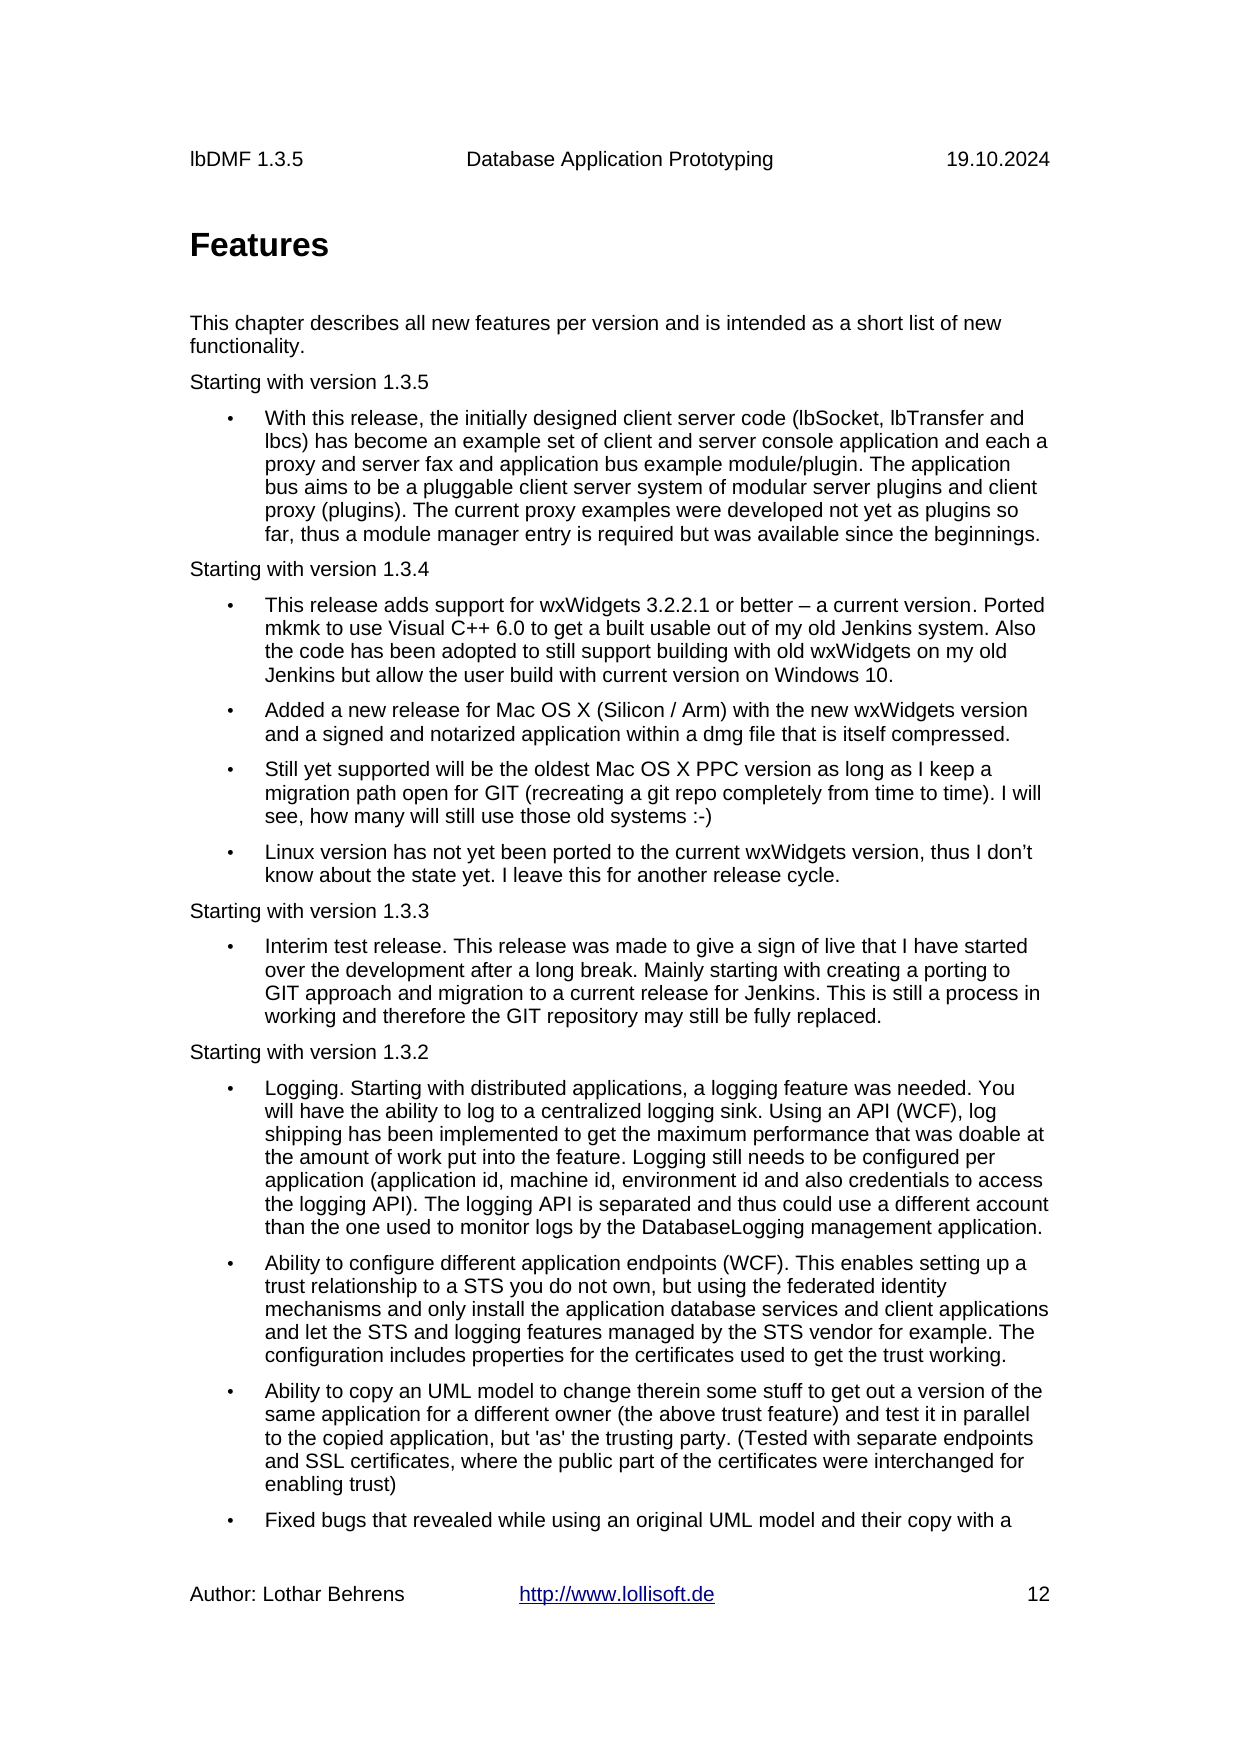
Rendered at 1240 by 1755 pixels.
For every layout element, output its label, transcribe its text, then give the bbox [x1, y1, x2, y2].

list Added a new release for Mac OS X (Silicon / Arm) with the new wxWidgets version and a signed and notarized application within a dmg file that is itself compressed. [227, 699, 1050, 746]
list Still yet supported will be the oldest Mac OS X PPC version as long as I keep a migration path open for GIT (recreating a git repo completely from time to time). I will see, how many will still use those old systems :-) [227, 758, 1050, 828]
text Starting with version 1.3.2 [189, 1040, 1050, 1063]
subtitle Features [189, 226, 1050, 263]
text This chapter describes all new features per version and is intended as a short list of new functionality. [189, 311, 1050, 358]
text Starting with version 1.3.4 [189, 558, 1050, 581]
list Linux version has not yet been ported to the current wxWidgets version, thus I don’t know about the state yet. I leave this for another release cycle. [227, 840, 1050, 887]
list With this release, the initially designed client server code (lbSocket, lbTransfer and lbcs) has become an example set of client and server console application and each a proxy and server fax and application bus example module/plugin. The application bus aims to be a pluggable client server system of modular server plugins and client proxy (plugins). The current proxy examples were developed not yet as plugins so far, thus a module manager entry is required but was available since the beginnings. [227, 406, 1050, 545]
list Ability to copy an UML model to change therein some stuff to get out a version of the same application for a different owner (the above trust feature) and test it in parallel to the copied application, but 'as' the trusting party. (Tested with separate endpoints and SSL certificates, where the public part of the certificates were interchanged for enabling trust) [227, 1380, 1050, 1496]
list This release adds support for wxWidgets 3.2.2.1 or better – a current version. Ported mkmk to use Visual C++ 6.0 to get a built usable out of my old Jenkins system. Also the code has been adopted to still support building with old wxWidgets on my old Jenkins but allow the user build with current version on Windows 10. [227, 594, 1050, 687]
list Ability to configure different application endpoints (WCF). This enables setting up a trust relationship to a STS you do not own, but using the federated identity mechanisms and only install the application database services and client applications and let the STS and logging features managed by the STS vendor for example. The configuration includes properties for the certificates used to get the trust working. [227, 1251, 1050, 1367]
text Starting with version 1.3.5 [189, 370, 1050, 393]
list Interim test release. This release was made to give a sign of live that I have started over the development after a long break. Mainly starting with creating a porting to GIT approach and migration to a current release for Jenkins. This is still a process in working and therefore the GIT repository may still be fully replaced. [227, 935, 1050, 1028]
list Fixed bugs that revealed while using an original UML model and their copy with a [227, 1508, 1050, 1532]
text Starting with version 1.3.3 [189, 899, 1050, 922]
list Logging. Starting with distributed applications, a logging feature was needed. You will have the ability to log to a centralized logging sink. Using an API (WCF), log shipping has been implemented to get the maximum performance that was doable at the amount of work put into the feature. Logging still needs to be configured per application (application id, machine id, environment id and also credentials to access the logging API). The logging API is separated and thus could use a different account than the one used to monitor logs by the DatabaseLogging management application. [227, 1076, 1050, 1239]
